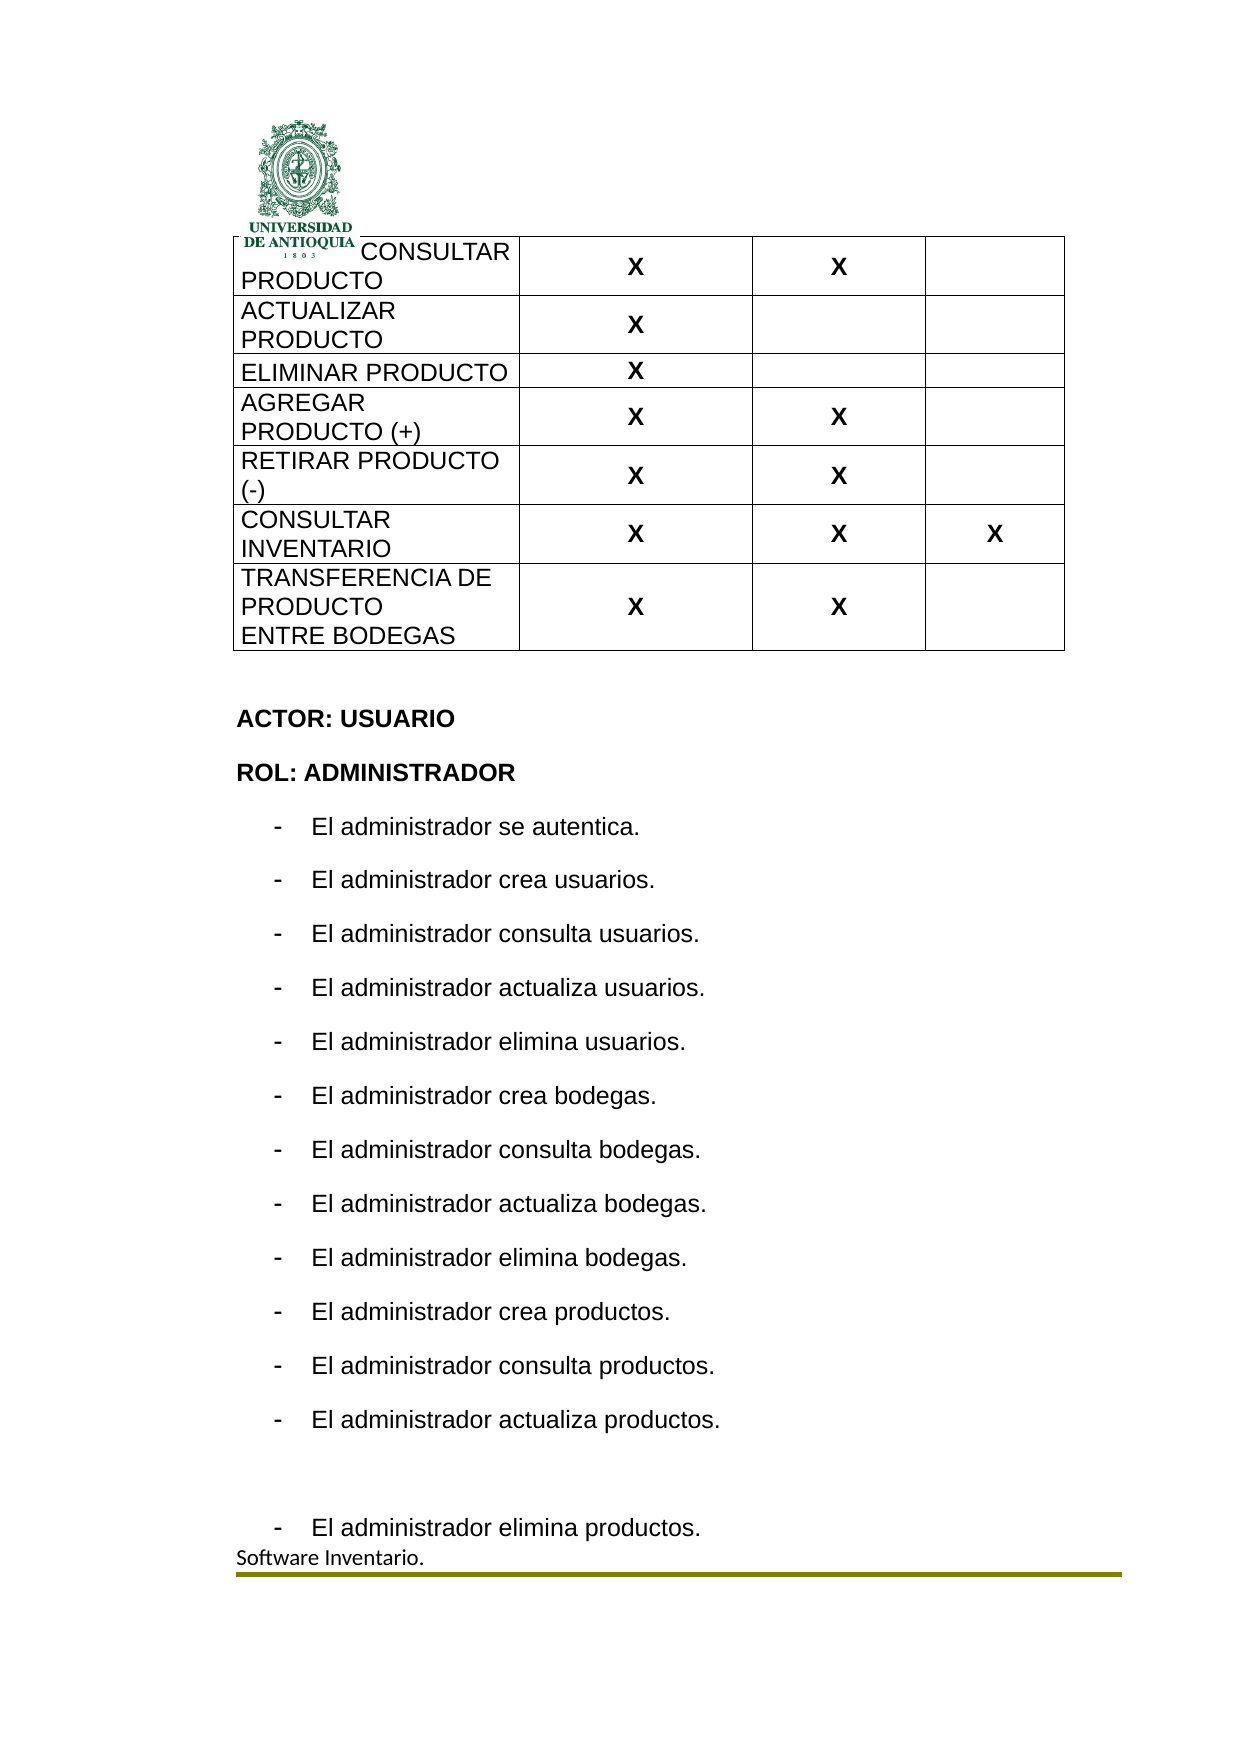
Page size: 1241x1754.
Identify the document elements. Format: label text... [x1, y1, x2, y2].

list El administrador elimina bodegas. [274, 1243, 1122, 1272]
text ROL: ADMINISTRADOR [236, 758, 1122, 786]
table_cell ELIMINAR PRODUCTO [234, 354, 519, 387]
table_cell [926, 237, 1064, 295]
list El administrador crea productos. [274, 1297, 1122, 1326]
text ACTOR: USUARIO [236, 704, 1122, 732]
table_cell X [520, 354, 752, 387]
list El administrador crea usuarios. [274, 865, 1122, 894]
picture [240, 117, 359, 258]
table_cell [753, 354, 925, 387]
list El administrador consulta usuarios. [274, 919, 1122, 948]
table_cell [926, 564, 1064, 650]
table_cell X [520, 446, 752, 504]
table_cell [926, 296, 1064, 353]
table_cell ACTUALIZAR PRODUCTO [234, 296, 519, 353]
table_cell X [753, 237, 925, 295]
list El administrador elimina usuarios. [274, 1027, 1122, 1056]
list El administrador actualiza productos. [274, 1405, 1122, 1434]
table_cell X [753, 505, 925, 562]
table_cell [926, 354, 1064, 387]
table_cell [926, 446, 1064, 504]
table_cell X [753, 564, 925, 650]
table_cell X [926, 505, 1064, 562]
list El administrador crea bodegas. [274, 1081, 1122, 1110]
table_cell X [520, 237, 752, 295]
list El administrador consulta bodegas. [274, 1135, 1122, 1164]
table_cell X [753, 446, 925, 504]
list El administrador elimina productos. [274, 1513, 1122, 1542]
table_cell AGREGAR PRODUCTO (+) [234, 388, 519, 445]
table_cell X [753, 388, 925, 445]
list El administrador se autentica. [274, 811, 1122, 840]
table_cell X [520, 388, 752, 445]
table_cell RETIRAR PRODUCTO (-) [234, 446, 519, 504]
table_cell X [520, 505, 752, 562]
table_cell X [520, 296, 752, 353]
table_cell X [520, 564, 752, 650]
list El administrador consulta productos. [274, 1351, 1122, 1380]
table_cell CONSULTAR INVENTARIO [234, 505, 519, 562]
table_cell CONSULTAR PRODUCTO [234, 237, 519, 295]
table_cell TRANSFERENCIA DE PRODUCTO ENTRE BODEGAS [234, 564, 519, 650]
table_cell [753, 296, 925, 353]
list El administrador actualiza usuarios. [274, 973, 1122, 1002]
list El administrador actualiza bodegas. [274, 1189, 1122, 1218]
table_cell [926, 388, 1064, 445]
